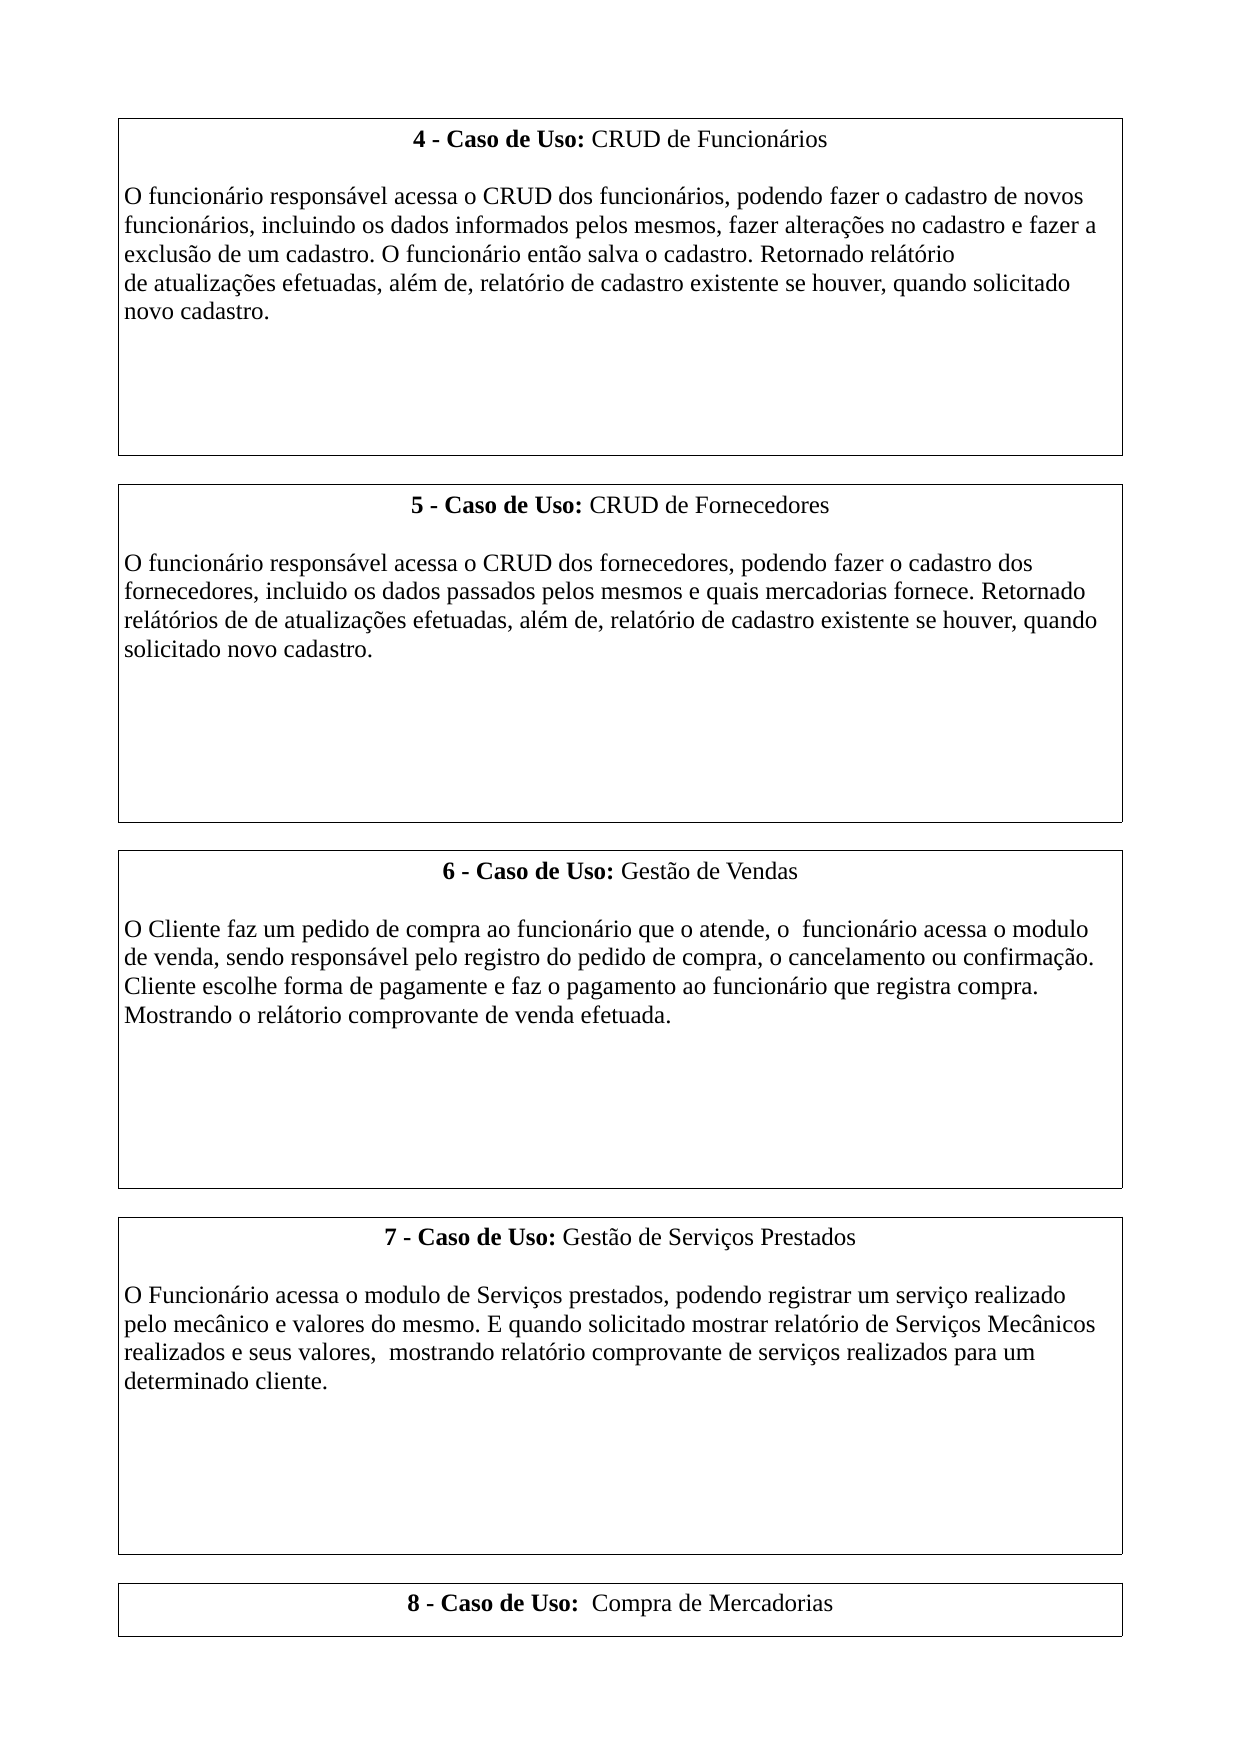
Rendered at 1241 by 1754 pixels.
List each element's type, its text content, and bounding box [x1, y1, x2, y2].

table_header 8 - Caso de Uso: Compra de Mercadorias [119, 1584, 1122, 1636]
table_header 4 - Caso de Uso: CRUD de Funcionários O funcionário responsável acessa o CRUD dos funcionários, podendo fazer o cadastro de novos funcionários, incluindo os dados informados pelos mesmos, fazer alterações no cadastro e fazer a exclusão de um cadastro. O funcionário então salva o cadastro. Retornado relátório de atualizações efetuadas, além de, relatório de cadastro existente se houver, quando solicitado novo cadastro. [119, 119, 1122, 455]
table_header 7 - Caso de Uso: Gestão de Serviços Prestados O Funcionário acessa o modulo de Serviços prestados, podendo registrar um serviço realizado pelo mecânico e valores do mesmo. E quando solicitado mostrar relatório de Serviços Mecânicos realizados e seus valores, mostrando relatório comprovante de serviços realizados para um determinado cliente. [119, 1218, 1122, 1554]
table_header 5 - Caso de Uso: CRUD de Fornecedores O funcionário responsável acessa o CRUD dos fornecedores, podendo fazer o cadastro dos fornecedores, incluido os dados passados pelos mesmos e quais mercadorias fornece. Retornado relátórios de de atualizações efetuadas, além de, relatório de cadastro existente se houver, quando solicitado novo cadastro. [119, 485, 1122, 822]
table_header 6 - Caso de Uso: Gestão de Vendas O Cliente faz um pedido de compra ao funcionário que o atende, o funcionário acessa o modulo de venda, sendo responsável pelo registro do pedido de compra, o cancelamento ou confirmação. Cliente escolhe forma de pagamente e faz o pagamento ao funcionário que registra compra. Mostrando o relátorio comprovante de venda efetuada. [119, 851, 1122, 1188]
